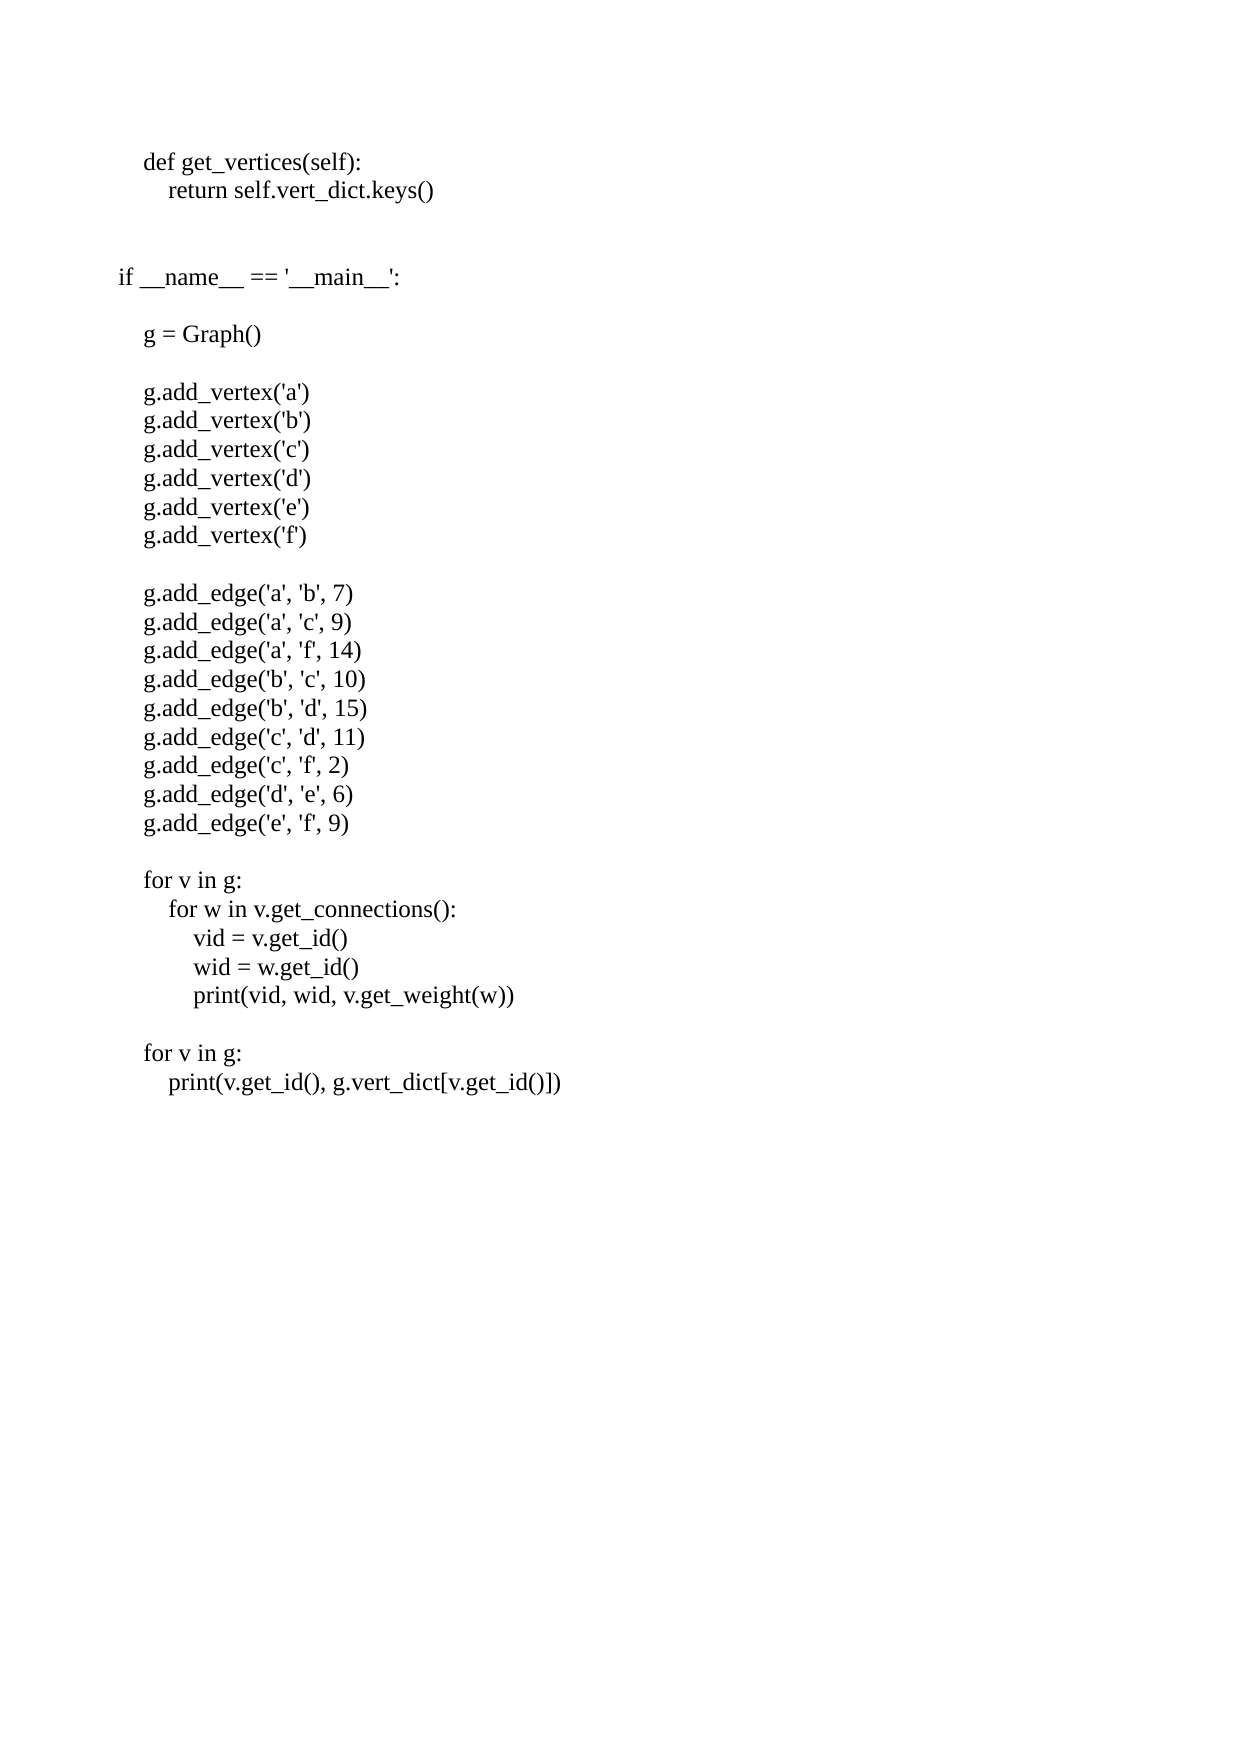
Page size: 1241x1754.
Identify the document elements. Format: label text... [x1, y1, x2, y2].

text g.add_vertex('a') [118, 377, 1122, 406]
text wid = w.get_id() [118, 952, 1122, 981]
text g.add_edge('c', 'f', 2) [118, 751, 1122, 779]
text g.add_edge('a', 'f', 14) [118, 636, 1122, 664]
text for w in v.get_connections(): [118, 894, 1122, 923]
text for v in g: [118, 866, 1122, 894]
text g.add_vertex('e') [118, 492, 1122, 521]
text g.add_vertex('c') [118, 434, 1122, 463]
text g.add_edge('a', 'b', 7) [118, 578, 1122, 607]
text def get_vertices(self): [118, 147, 1122, 176]
text g.add_vertex('d') [118, 463, 1122, 492]
text for v in g: [118, 1038, 1122, 1067]
text g.add_vertex('b') [118, 406, 1122, 434]
text g.add_edge('a', 'c', 9) [118, 607, 1122, 636]
text g.add_edge('b', 'd', 15) [118, 693, 1122, 722]
text print(v.get_id(), g.vert_dict[v.get_id()]) [118, 1067, 1122, 1096]
text g.add_edge('c', 'd', 11) [118, 722, 1122, 751]
text vid = v.get_id() [118, 923, 1122, 952]
text return self.vert_dict.keys() [118, 176, 1122, 204]
text if __name__ == '__main__': [118, 262, 1122, 291]
text g.add_edge('e', 'f', 9) [118, 808, 1122, 837]
text g.add_vertex('f') [118, 521, 1122, 549]
text print(vid, wid, v.get_weight(w)) [118, 981, 1122, 1009]
text g = Graph() [118, 319, 1122, 348]
text g.add_edge('b', 'c', 10) [118, 664, 1122, 693]
text g.add_edge('d', 'e', 6) [118, 779, 1122, 808]
